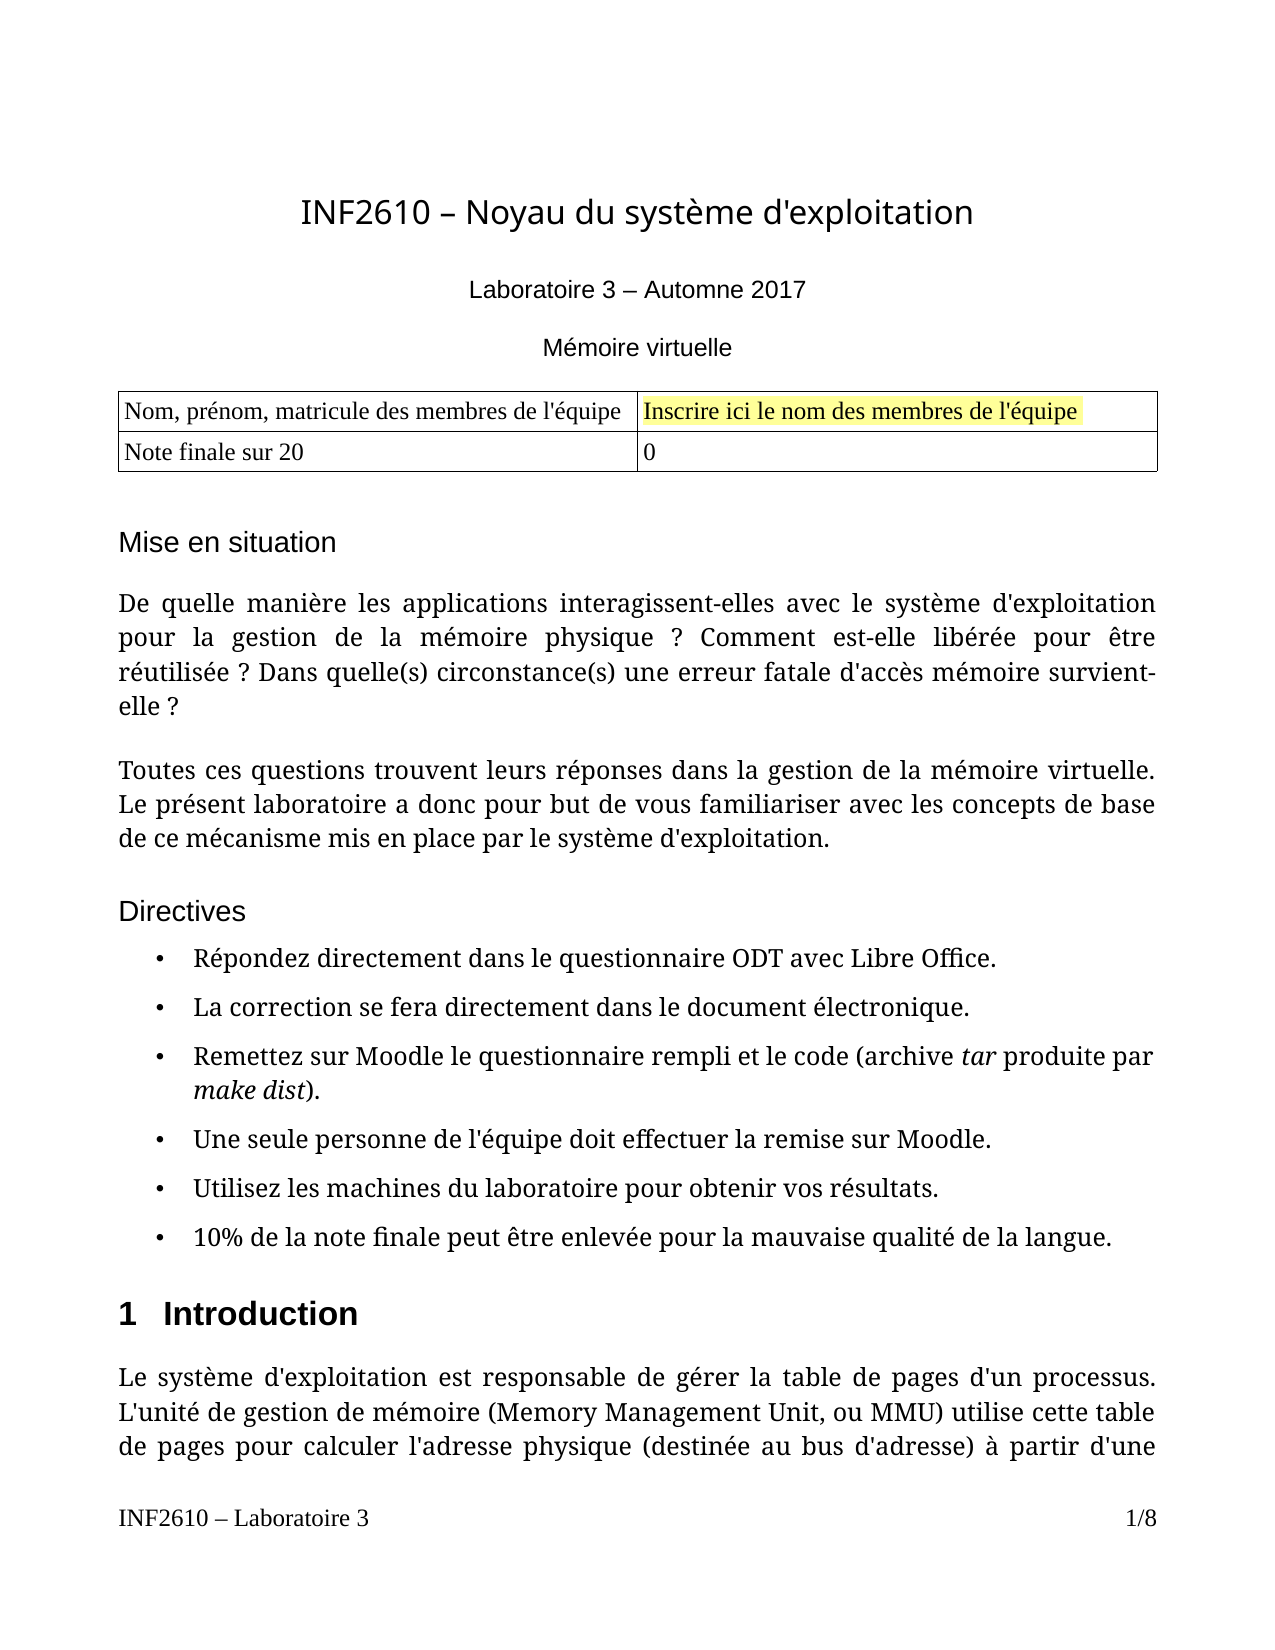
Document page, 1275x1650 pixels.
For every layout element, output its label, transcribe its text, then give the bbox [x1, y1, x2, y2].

list La correction se fera directement dans le document électronique. [156, 989, 1157, 1024]
table_header Inscrire ici le nom des membres de l'équipe [638, 392, 1157, 431]
table_header Nom, prénom, matricule des membres de l'équipe [119, 392, 637, 431]
subtitle Mise en situation [118, 525, 1157, 558]
text Toutes ces questions trouvent leurs réponses dans la gestion de la mémoire virtuelle. Le présent laboratoire a donc pour but de vous familiariser avec les concepts de base de ce mécanisme mis en place par le système d'exploitation. [118, 752, 1157, 854]
table_cell 0 [638, 432, 1157, 471]
subtitle Directives [118, 894, 1157, 928]
list Une seule personne de l'équipe doit effectuer la remise sur Moodle. [156, 1122, 1157, 1156]
text Le système d'exploitation est responsable de gérer la table de pages d'un processus. L'unité de gestion de mémoire (Memory Management Unit, ou MMU) utilise cette table de pages pour calculer l'adresse physique (destinée au bus d'adresse) à partir d'une [118, 1360, 1157, 1462]
text Laboratoire 3 – Automne 2017 [118, 276, 1157, 304]
table_cell Note finale sur 20 [119, 432, 637, 471]
list 10% de la note finale peut être enlevée pour la mauvaise qualité de la langue. [156, 1220, 1157, 1254]
text De quelle manière les applications interagissent-elles avec le système d'exploitation pour la gestion de la mémoire physique ? Comment est-elle libérée pour être réutilisée ? Dans quelle(s) circonstance(s) une erreur fatale d'accès mémoire survient-elle ? [118, 586, 1157, 722]
list Remettez sur Moodle le questionnaire rempli et le code (archive tar produite par make dist). [156, 1039, 1157, 1107]
subtitle Introduction [118, 1294, 1157, 1333]
text Mémoire virtuelle [118, 333, 1157, 362]
list Utilisez les machines du laboratoire pour obtenir vos résultats. [156, 1171, 1157, 1205]
text INF2610 – Noyau du système d'exploitation [118, 189, 1157, 234]
list Répondez directement dans le questionnaire ODT avec Libre Office. [156, 941, 1157, 974]
